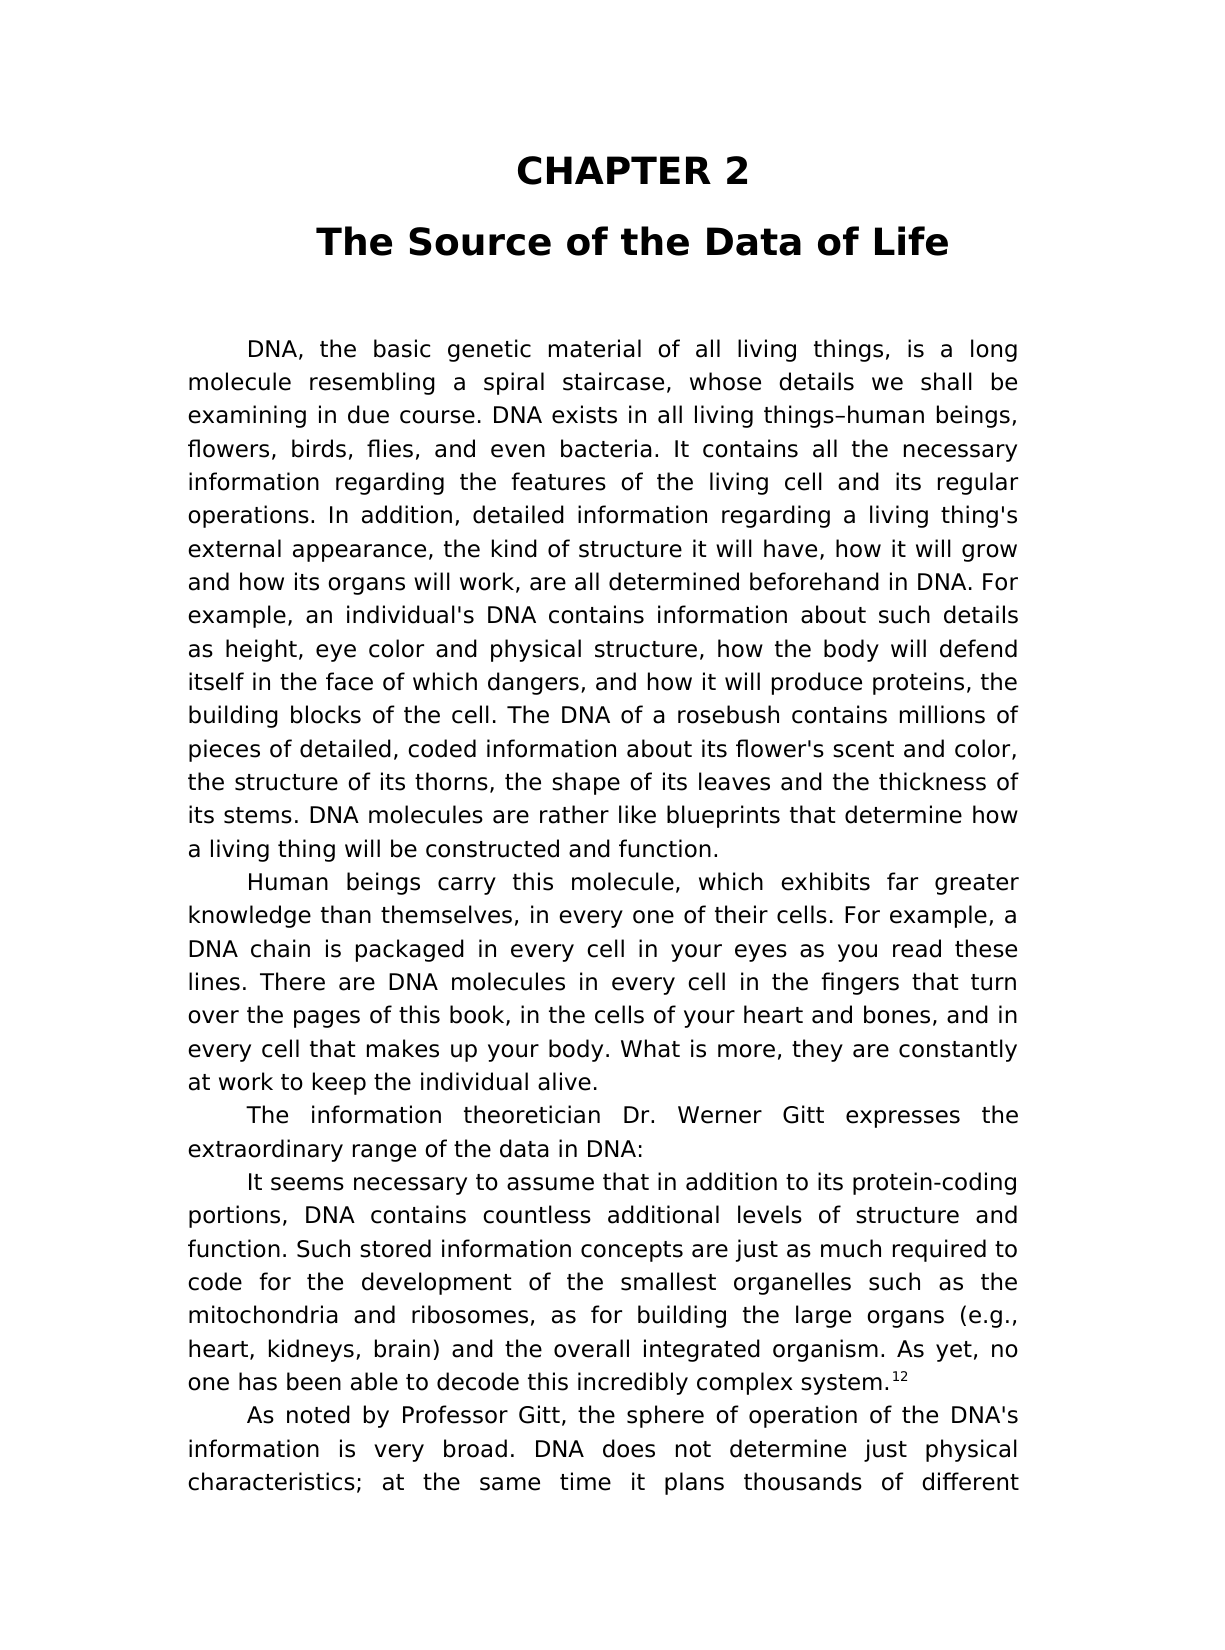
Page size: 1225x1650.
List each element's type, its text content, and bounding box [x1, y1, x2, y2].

text DNA, the basic genetic material of all living things, is a long molecule resembling a spiral staircase, whose details we shall be examining in due course. DNA exists in all living things–human beings, flowers, birds, flies, and even bacteria. It contains all the necessary information regarding the features of the living cell and its regular operations. In addition, detailed information regarding a living thing's external appearance, the kind of structure it will have, how it will grow and how its organs will work, are all determined beforehand in DNA. For example, an individual's DNA contains information about such details as height, eye color and physical structure, how the body will defend itself in the face of which dangers, and how it will produce proteins, the building blocks of the cell. The DNA of a rosebush contains millions of pieces of detailed, coded information about its flower's scent and color, the structure of its thorns, the shape of its leaves and the thickness of its stems. DNA molecules are rather like blueprints that determine how a living thing will be constructed and function. [187, 331, 1020, 864]
text Human beings carry this molecule, which exhibits far greater knowledge than themselves, in every one of their cells. For example, a DNA chain is packaged in every cell in your eyes as you read these lines. There are DNA molecules in every cell in the fingers that turn over the pages of this book, in the cells of your heart and bones, and in every cell that makes up your body. What is more, they are constantly at work to keep the individual alive. [187, 864, 1020, 1097]
text As noted by Professor Gitt, the sphere of operation of the DNA's information is very broad. DNA does not determine just physical characteristics; at the same time it plans thousands of different [187, 1397, 1020, 1497]
text The information theoretician Dr. Werner Gitt expresses the extraordinary range of the data in DNA: [187, 1097, 1020, 1164]
text The Source of the Data of Life [187, 220, 1020, 264]
text CHAPTER 2 [187, 150, 1020, 194]
text It seems necessary to assume that in addition to its protein-coding portions, DNA contains countless additional levels of structure and function. Such stored information concepts are just as much required to code for the development of the smallest organelles such as the mitochondria and ribosomes, as for building the large organs (e.g., heart, kidneys, brain) and the overall integrated organism. As yet, no one has been able to decode this incredibly complex system.12 [187, 1164, 1020, 1397]
